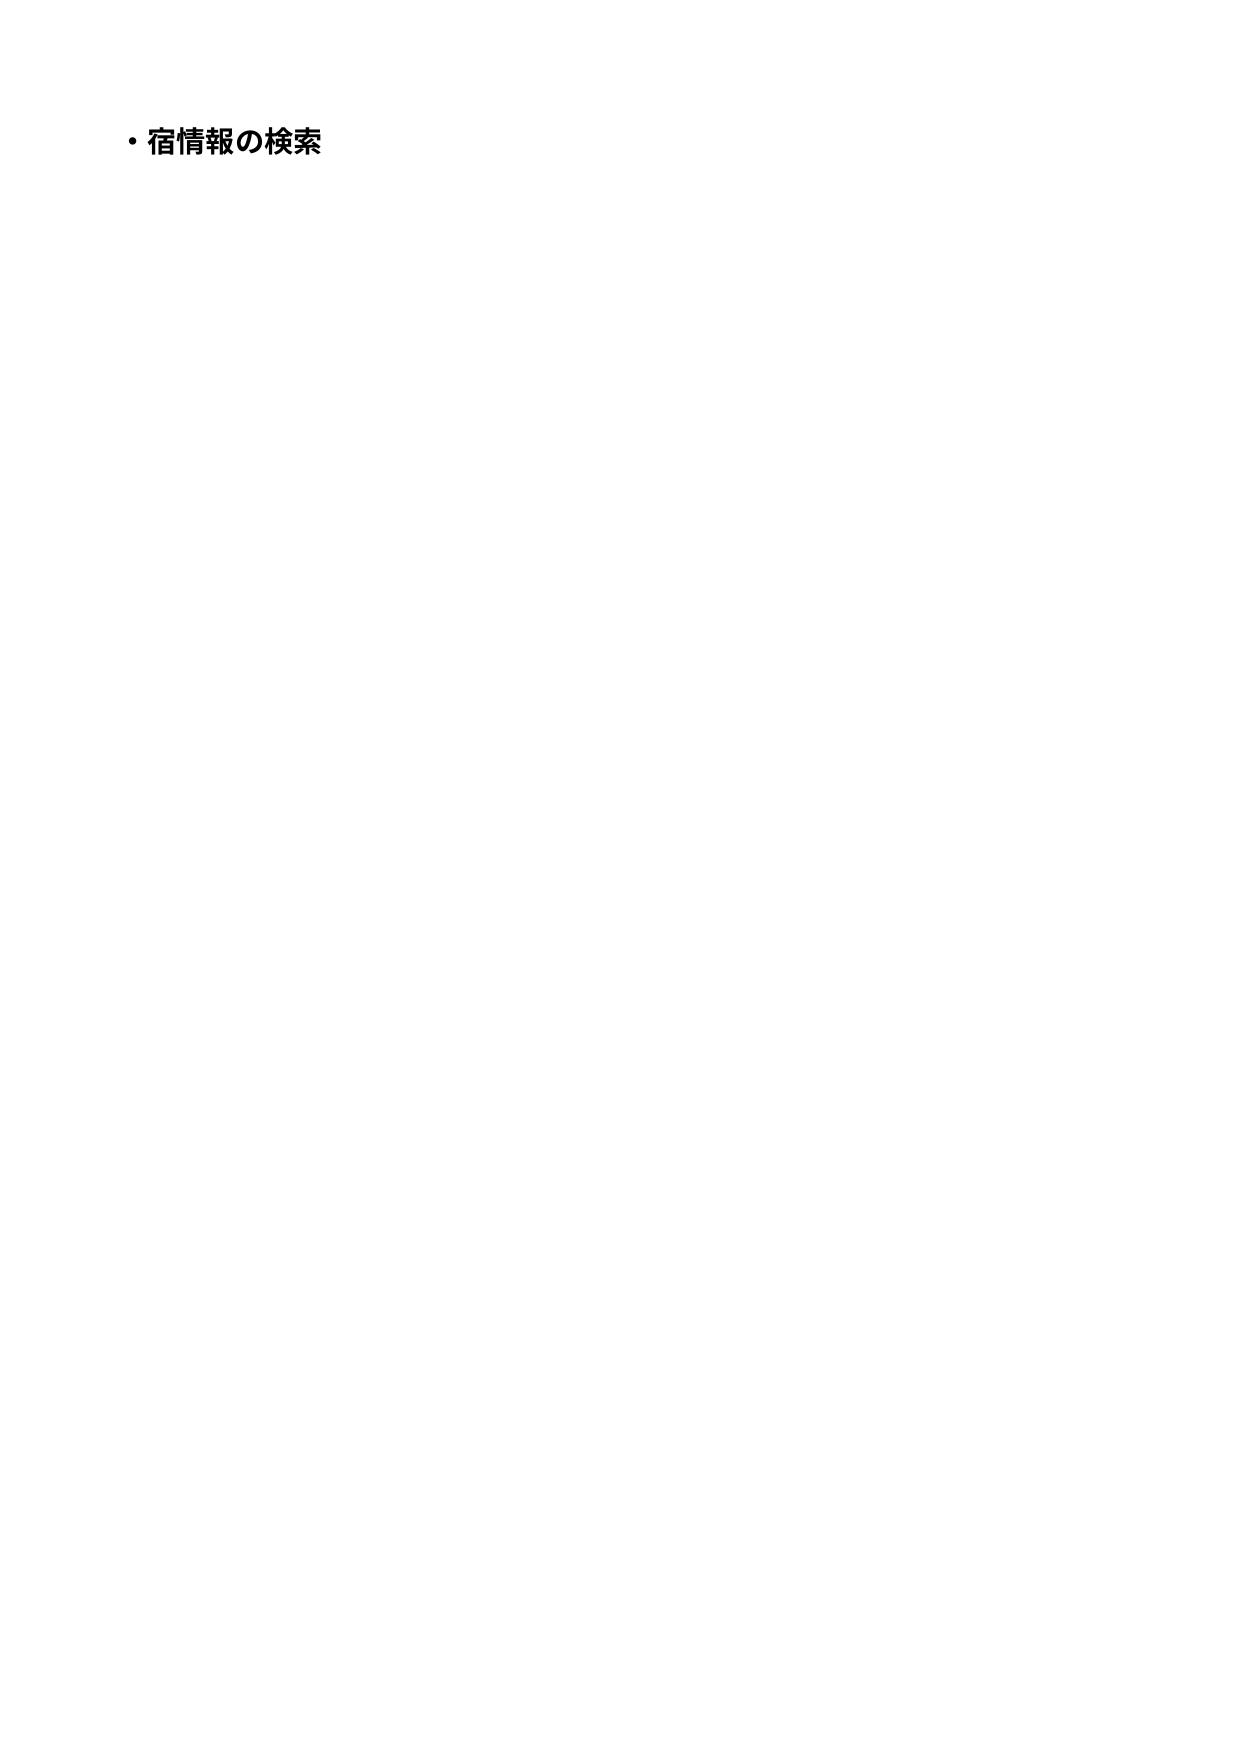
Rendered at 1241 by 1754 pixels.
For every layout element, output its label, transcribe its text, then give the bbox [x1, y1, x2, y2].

text ・宿情報の検索 [118, 118, 1122, 160]
